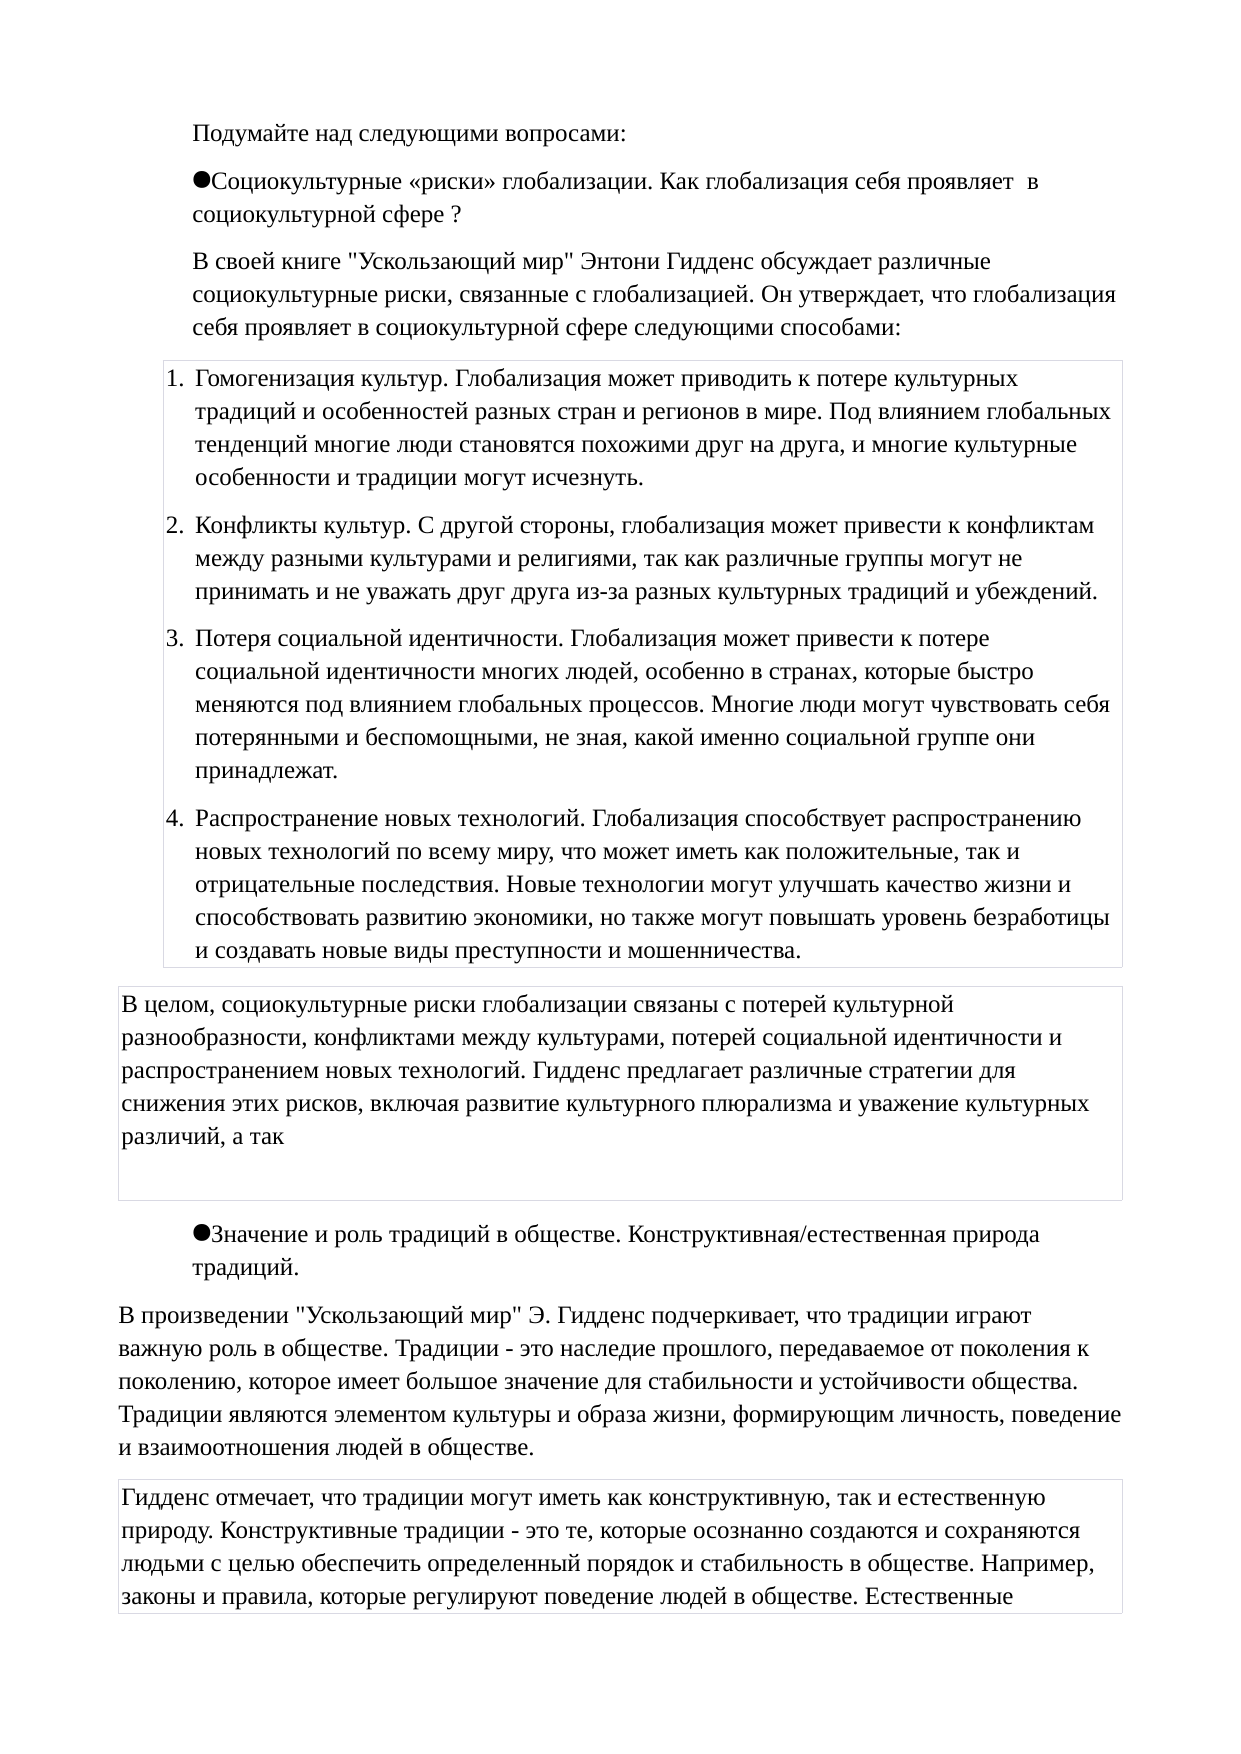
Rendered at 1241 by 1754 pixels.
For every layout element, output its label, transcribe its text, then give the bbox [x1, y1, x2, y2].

text В целом, социокультурные риски глобализации связаны с потерей культурной разнообразности, конфликтами между культурами, потерей социальной идентичности и распространением новых технологий. Гидденс предлагает различные стратегии для снижения этих рисков, включая развитие культурного плюрализма и уважение культурных различий, а так [119, 987, 1122, 1149]
text В произведении "Ускользающий мир" Э. Гидденс подчеркивает, что традиции играют важную роль в обществе. Традиции - это наследие прошлого, передаваемое от поколения к поколению, которое имеет большое значение для стабильности и устойчивости общества. Традиции являются элементом культуры и образа жизни, формирующим личность, поведение и взаимоотношения людей в обществе. [118, 1300, 1122, 1461]
list Значение и роль традиций в обществе. Конструктивная/естественная природа традиций. [118, 1219, 1122, 1281]
text Гидденс отмечает, что традиции могут иметь как конструктивную, так и естественную природу. Конструктивные традиции - это те, которые осознанно создаются и сохраняются людьми с целью обеспечить определенный порядок и стабильность в обществе. Например, законы и правила, которые регулируют поведение людей в обществе. Естественные [119, 1480, 1122, 1613]
list Гомогенизация культур. Глобализация может приводить к потере культурных традиций и особенностей разных стран и регионов в мире. Под влиянием глобальных тенденций многие люди становятся похожими друг на друга, и многие культурные особенности и традиции могут исчезнуть. [164, 361, 1122, 491]
list Распространение новых технологий. Глобализация способствует распространению новых технологий по всему миру, что может иметь как положительные, так и отрицательные последствия. Новые технологии могут улучшать качество жизни и способствовать развитию экономики, но также могут повышать уровень безработицы и создавать новые виды преступности и мошенничества. [164, 800, 1122, 967]
list Подумайте над следующими вопросами: [118, 118, 1122, 147]
list Социокультурные «риски» глобализации. Как глобализация себя проявляет в социокультурной сфере ? [118, 166, 1122, 227]
list Потеря социальной идентичности. Глобализация может привести к потере социальной идентичности многих людей, особенно в странах, которые быстро меняются под влиянием глобальных процессов. Многие люди могут чувствовать себя потерянными и беспомощными, не зная, какой именно социальной группе они принадлежат. [164, 620, 1122, 784]
list Конфликты культур. С другой стороны, глобализация может привести к конфликтам между разными культурами и религиями, так как различные группы могут не принимать и не уважать друг друга из-за разных культурных традиций и убеждений. [164, 507, 1122, 604]
list В своей книге "Ускользающий мир" Энтони Гидденс обсуждает различные социокультурные риски, связанные с глобализацией. Он утверждает, что глобализация себя проявляет в социокультурной сфере следующими способами: [118, 246, 1122, 341]
